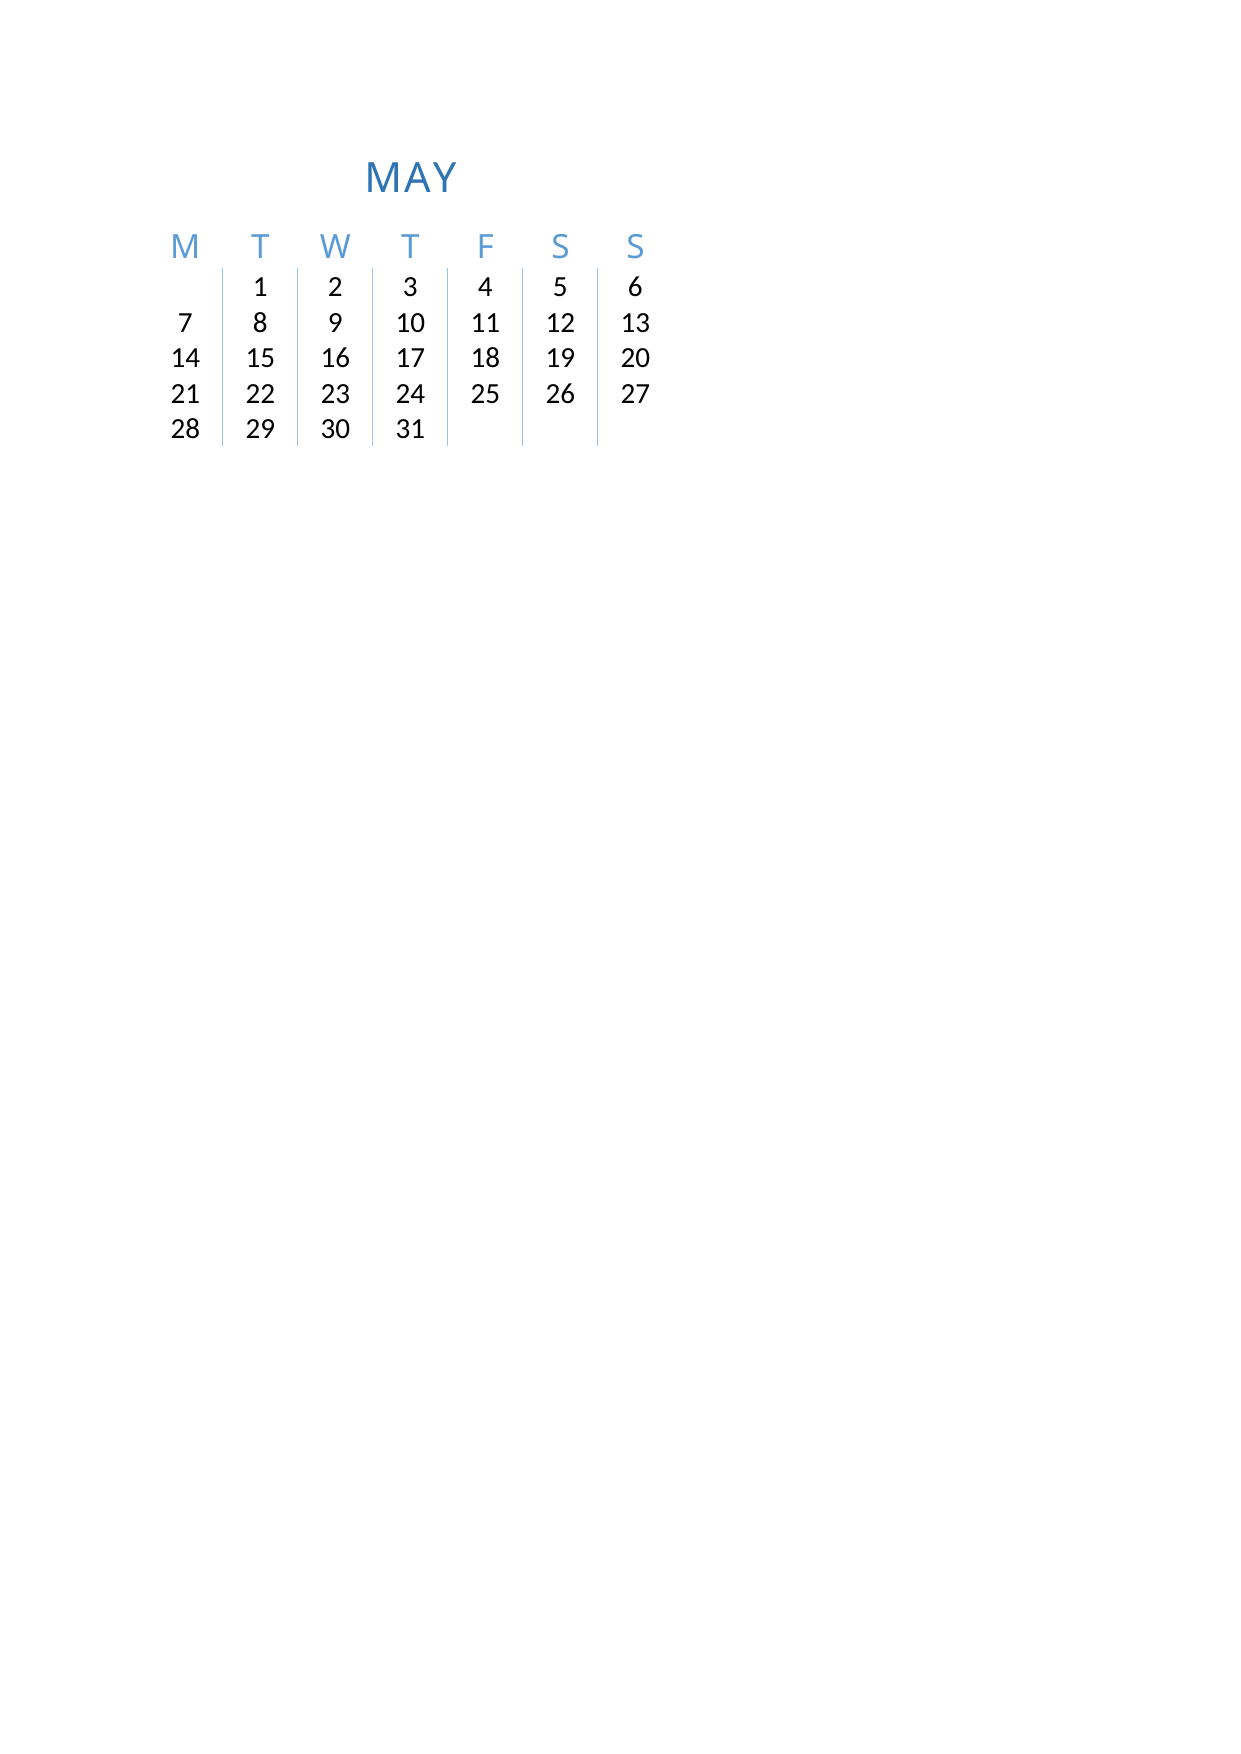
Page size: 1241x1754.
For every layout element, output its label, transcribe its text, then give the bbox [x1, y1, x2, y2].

table_cell [523, 411, 597, 446]
table_cell 22 [223, 375, 297, 411]
table_cell [148, 268, 222, 304]
table_cell 24 [373, 375, 447, 411]
table_cell 28 [148, 411, 222, 446]
table_cell 19 [523, 339, 597, 375]
table_cell 21 [148, 375, 222, 411]
table_cell 6 [598, 268, 673, 304]
table_cell 7 [148, 304, 222, 339]
table_cell 3 [373, 268, 447, 304]
table_cell 25 [448, 375, 522, 411]
table_cell 31 [373, 411, 447, 446]
table_cell 9 [298, 304, 372, 339]
table_cell 1 [223, 268, 297, 304]
table_cell 15 [223, 339, 297, 375]
table_cell S [523, 223, 598, 268]
table_cell 18 [448, 339, 522, 375]
table_cell 27 [598, 375, 673, 411]
table_cell [448, 411, 522, 446]
table_cell 5 [523, 268, 597, 304]
table_cell 8 [223, 304, 297, 339]
table_cell 17 [373, 339, 447, 375]
table_cell 12 [523, 304, 597, 339]
table_cell M [148, 223, 223, 268]
table_cell 4 [448, 268, 522, 304]
table_cell 30 [298, 411, 372, 446]
table_cell [598, 411, 673, 446]
table_cell 23 [298, 375, 372, 411]
table_cell 16 [298, 339, 372, 375]
table_cell 11 [448, 304, 522, 339]
table_cell 13 [598, 304, 673, 339]
table_cell F [448, 223, 523, 268]
table_cell 29 [223, 411, 297, 446]
table_cell 2 [298, 268, 372, 304]
table_cell 26 [523, 375, 597, 411]
table_cell 14 [148, 339, 222, 375]
table_header May [148, 148, 673, 223]
table_cell 20 [598, 339, 673, 375]
table_cell S [598, 223, 673, 268]
table_cell T [373, 223, 448, 268]
table_cell T [223, 223, 298, 268]
table_cell 10 [373, 304, 447, 339]
table_cell W [298, 223, 373, 268]
